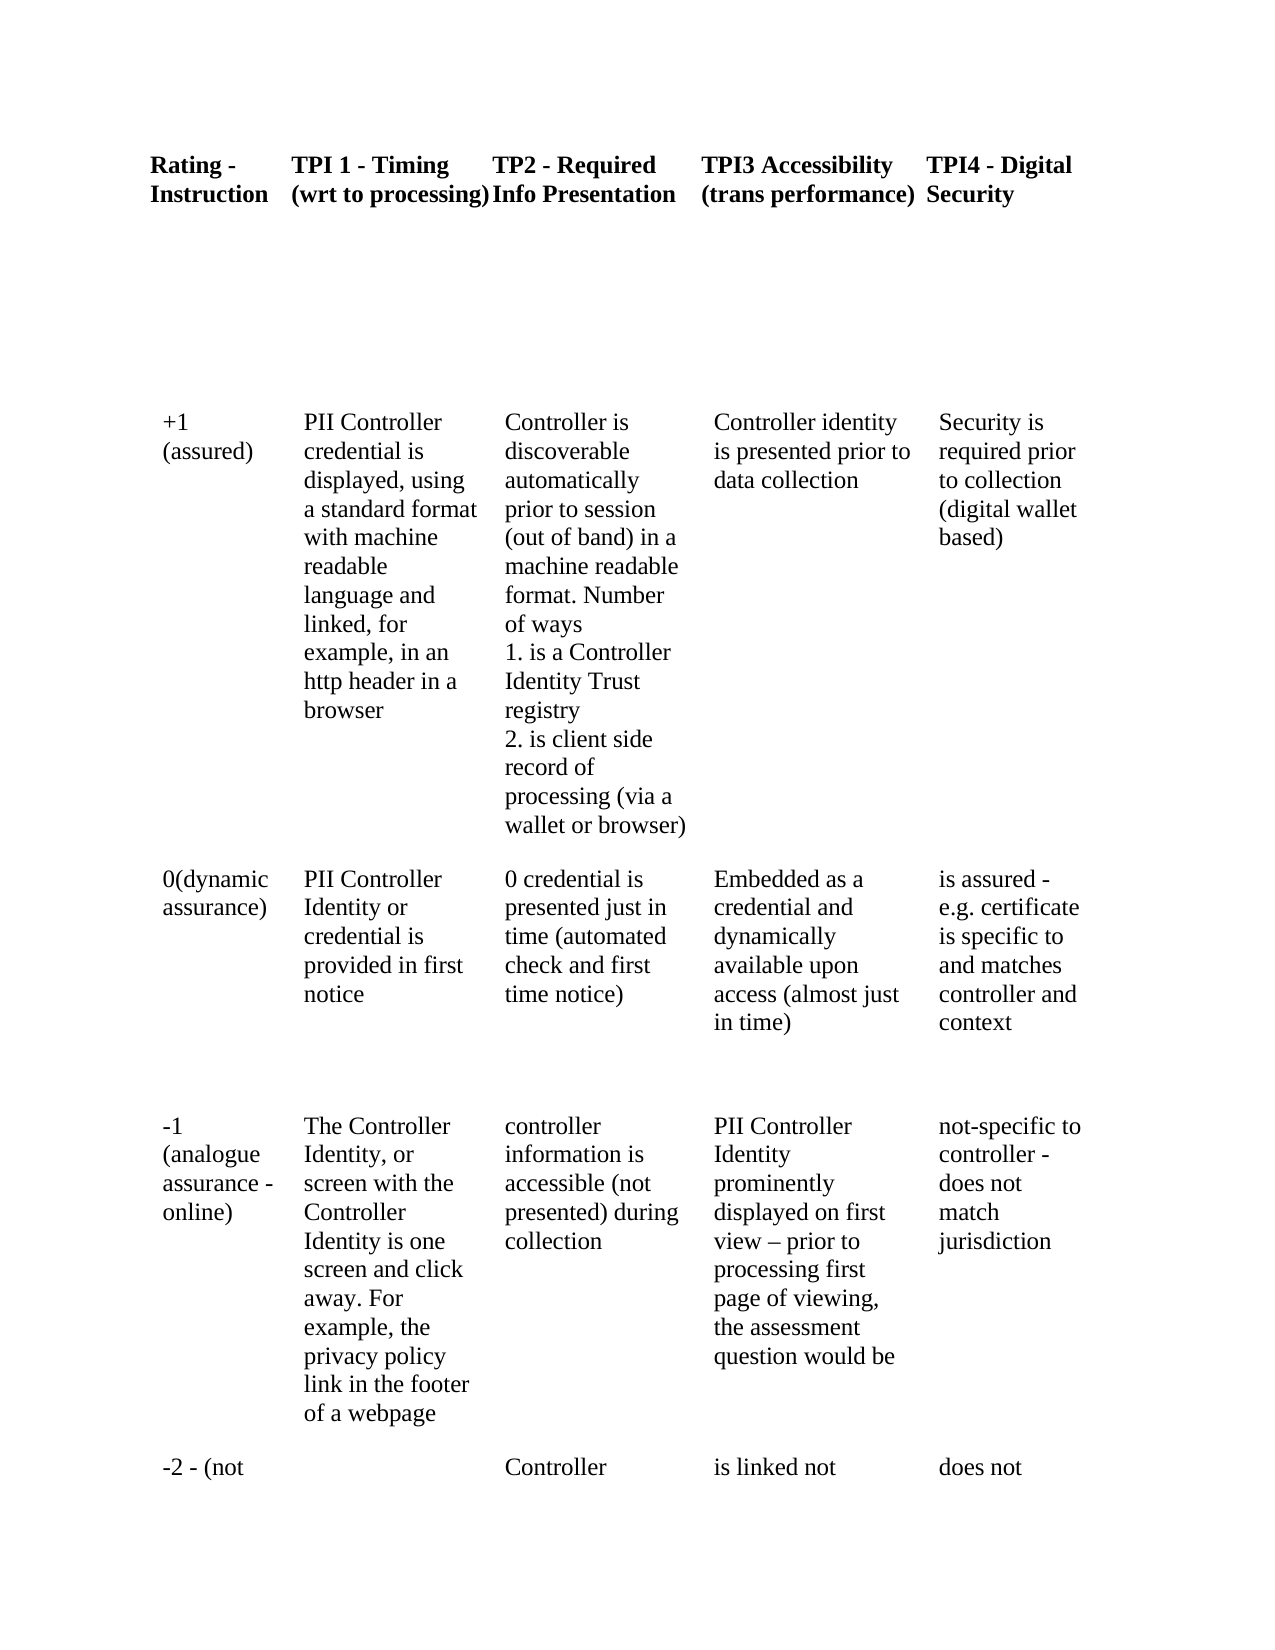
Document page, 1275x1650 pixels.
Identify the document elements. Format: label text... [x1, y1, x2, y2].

table_cell 0(dynamic assurance) [150, 851, 291, 1098]
table_cell 0 credential is presented just in time (automated check and first time notice) [492, 851, 701, 1098]
table_cell Controller identity is presented prior to data collection [701, 395, 926, 851]
table_cell not-specific to controller - does not match jurisdiction [926, 1098, 1094, 1439]
table_cell Embedded as a credential and dynamically available upon access (almost just in time) [701, 851, 926, 1098]
table_cell does not [926, 1440, 1094, 1493]
table_cell PII Controller Identity or credential is provided in first notice [291, 851, 492, 1098]
table_header TPI4 - Digital Security [926, 150, 1094, 395]
table_header TPI3 Accessibility (trans performance) [701, 150, 926, 395]
table_cell is linked not [701, 1440, 926, 1493]
table_cell -1 (analogue assurance - online) [150, 1098, 291, 1439]
table_cell The Controller Identity, or screen with the Controller Identity is one screen and click away. For example, the privacy policy link in the footer of a webpage [291, 1098, 492, 1439]
table_cell PII Controller credential is displayed, using a standard format with machine readable language and linked, for example, in an http header in a browser [291, 395, 492, 851]
table_cell Controller [492, 1440, 701, 1493]
table_header TPI 1 - Timing (wrt to processing) [291, 150, 492, 395]
table_cell -2 - (not [150, 1440, 291, 1493]
table_header Rating - Instruction [150, 150, 291, 395]
table_cell PII Controller Identity prominently displayed on first view – prior to processing first page of viewing, the assessment question would be [701, 1098, 926, 1439]
table_cell +1 (assured) [150, 395, 291, 851]
table_cell is assured -e.g. certificate is specific to and matches controller and context [926, 851, 1094, 1098]
table_cell [291, 1440, 492, 1493]
table_cell controller information is accessible (not presented) during collection [492, 1098, 701, 1439]
table_cell Controller is discoverable automatically prior to session (out of band) in a machine readable format. Number of ways 1. is a Controller Identity Trust registry 2. is client side record of processing (via a wallet or browser) [492, 395, 701, 851]
table_cell Security is required prior to collection (digital wallet based) [926, 395, 1094, 851]
table_header TP2 - Required Info Presentation [492, 150, 701, 395]
